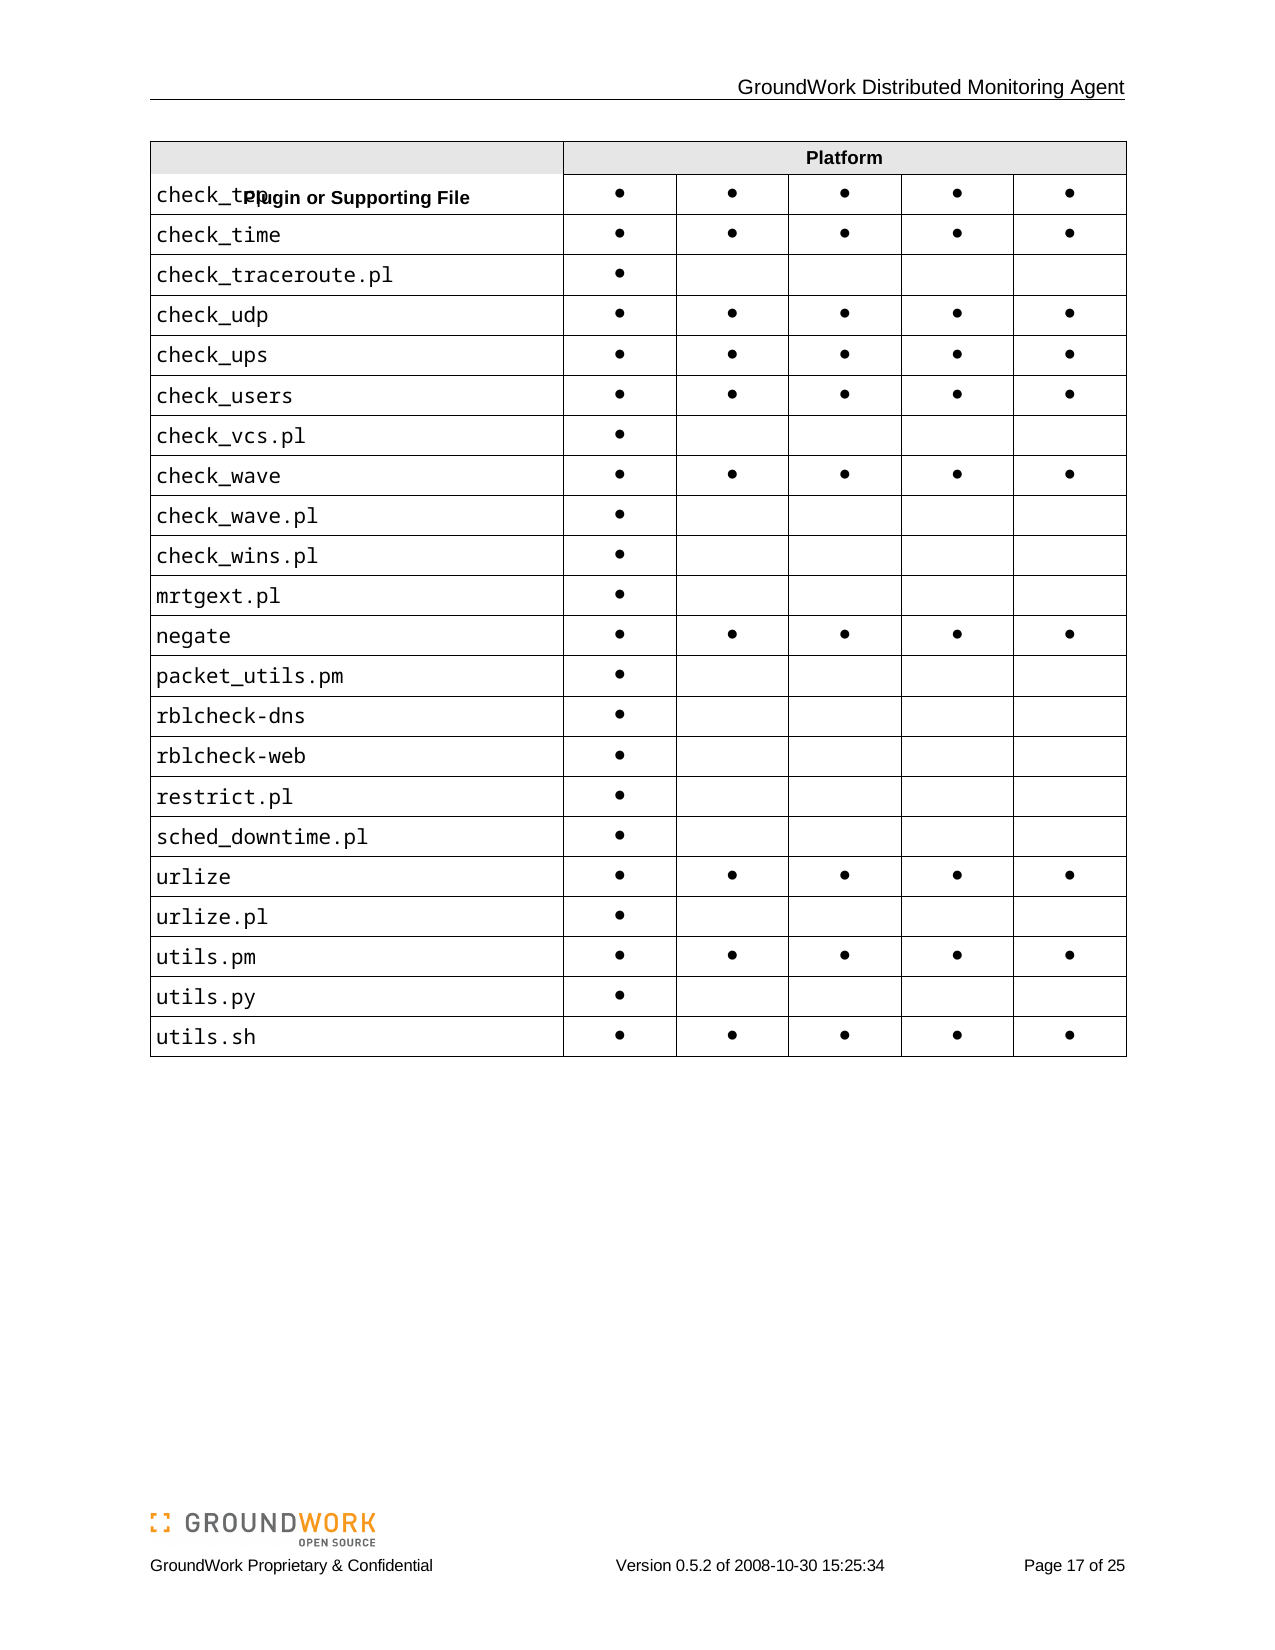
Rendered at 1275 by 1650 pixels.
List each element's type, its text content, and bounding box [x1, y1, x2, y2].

table_cell [677, 777, 788, 816]
table_cell mrtgext.pl [151, 576, 563, 615]
table_cell ● [902, 215, 1013, 254]
table_cell check_traceroute.pl [151, 255, 563, 294]
picture [150, 1512, 375, 1547]
table_cell ● [564, 977, 676, 1016]
table_cell ● [564, 616, 676, 655]
table_cell ● [1014, 175, 1126, 214]
table_cell ● [789, 175, 901, 214]
table_cell ● [564, 656, 676, 696]
table_cell [789, 255, 901, 294]
table_cell [902, 416, 1013, 455]
table_cell [902, 496, 1013, 535]
table_cell ● [564, 576, 676, 615]
table_cell ● [564, 897, 676, 936]
table_cell ● [902, 456, 1013, 495]
table_cell ● [789, 336, 901, 375]
table_cell [789, 817, 901, 856]
table_cell ● [1014, 937, 1126, 976]
table_cell [902, 977, 1013, 1016]
table_cell [677, 496, 788, 535]
table_cell ● [1014, 857, 1126, 896]
table_cell ● [789, 456, 901, 495]
table_cell ● [677, 616, 788, 655]
table_cell [789, 777, 901, 816]
table_cell ● [677, 376, 788, 415]
table_cell ● [789, 616, 901, 655]
table_cell ● [677, 937, 788, 976]
table_cell ● [1014, 336, 1126, 375]
table_cell ● [902, 857, 1013, 896]
table_cell urlize [151, 857, 563, 896]
table_header Plugin or Supporting File [151, 142, 563, 174]
table_cell ● [564, 255, 676, 294]
table_cell [1014, 576, 1126, 615]
table_cell [789, 697, 901, 736]
table_cell ● [564, 536, 676, 575]
table_cell [789, 897, 901, 936]
table_cell ● [789, 376, 901, 415]
table_cell ● [789, 857, 901, 896]
table_cell ● [564, 175, 676, 214]
table_cell [1014, 656, 1126, 696]
table_cell [789, 737, 901, 776]
table_cell [1014, 697, 1126, 736]
table_cell [677, 697, 788, 736]
table_cell [1014, 496, 1126, 535]
table_cell [1014, 536, 1126, 575]
table_cell ● [564, 1017, 676, 1056]
table_cell restrict.pl [151, 777, 563, 816]
table_cell ● [564, 697, 676, 736]
table_cell utils.pm [151, 937, 563, 976]
table_cell ● [564, 817, 676, 856]
table_cell ● [1014, 1017, 1126, 1056]
table_cell [789, 416, 901, 455]
table_cell [1014, 255, 1126, 294]
table_cell ● [677, 175, 788, 214]
table_cell [1014, 977, 1126, 1016]
table_cell ● [902, 296, 1013, 334]
table_cell packet_utils.pm [151, 656, 563, 696]
table_cell ● [902, 175, 1013, 214]
table_cell ● [564, 737, 676, 776]
table_cell ● [564, 376, 676, 415]
table_cell [1014, 817, 1126, 856]
table_cell [902, 656, 1013, 696]
table_cell ● [564, 456, 676, 495]
table_cell ● [902, 336, 1013, 375]
table_cell ● [564, 416, 676, 455]
table_cell [1014, 737, 1126, 776]
table_cell check_udp [151, 296, 563, 334]
table_cell ● [1014, 376, 1126, 415]
table_cell ● [564, 336, 676, 375]
table_cell [677, 416, 788, 455]
table_cell ● [1014, 215, 1126, 254]
table_cell ● [677, 296, 788, 334]
table_cell [1014, 897, 1126, 936]
table_cell check_ups [151, 336, 563, 375]
table_cell [902, 255, 1013, 294]
table_cell check_vcs.pl [151, 416, 563, 455]
table_cell ● [564, 215, 676, 254]
table_cell check_tcp [151, 174, 563, 214]
table_cell rblcheck-dns [151, 697, 563, 736]
table_cell negate [151, 616, 563, 655]
table_cell [902, 817, 1013, 856]
table_cell [902, 777, 1013, 816]
table_cell [1014, 777, 1126, 816]
table_cell [789, 977, 901, 1016]
table_cell ● [677, 215, 788, 254]
table_cell [902, 697, 1013, 736]
table_cell [789, 496, 901, 535]
table_cell ● [1014, 616, 1126, 655]
table_cell urlize.pl [151, 897, 563, 936]
table_cell ● [677, 336, 788, 375]
table_cell check_wins.pl [151, 536, 563, 575]
table_cell [677, 817, 788, 856]
table_cell [789, 656, 901, 696]
table_header Platform [564, 142, 1126, 174]
table_cell [789, 576, 901, 615]
table_cell ● [789, 1017, 901, 1056]
table_cell [677, 576, 788, 615]
table_cell check_wave.pl [151, 496, 563, 535]
table_cell ● [1014, 296, 1126, 334]
table_cell ● [902, 376, 1013, 415]
table_cell ● [564, 937, 676, 976]
table_cell [677, 737, 788, 776]
table_cell [902, 536, 1013, 575]
table_cell ● [789, 937, 901, 976]
table_cell [677, 656, 788, 696]
table_cell ● [902, 616, 1013, 655]
table_cell ● [564, 296, 676, 334]
table_cell check_wave [151, 456, 563, 495]
table_cell [902, 897, 1013, 936]
table_cell ● [902, 1017, 1013, 1056]
table_cell ● [789, 215, 901, 254]
table_cell ● [902, 937, 1013, 976]
table_cell ● [564, 857, 676, 896]
table_cell ● [677, 1017, 788, 1056]
table_cell check_users [151, 376, 563, 415]
table_cell [1014, 416, 1126, 455]
table_cell [677, 977, 788, 1016]
table_cell check_time [151, 215, 563, 254]
table_cell ● [677, 857, 788, 896]
table_cell ● [1014, 456, 1126, 495]
table_cell [902, 576, 1013, 615]
table_cell ● [677, 456, 788, 495]
table_cell ● [789, 296, 901, 334]
table_cell rblcheck-web [151, 737, 563, 776]
table_cell ● [564, 496, 676, 535]
table_cell [677, 255, 788, 294]
table_cell ● [564, 777, 676, 816]
table_cell [677, 897, 788, 936]
table_cell [677, 536, 788, 575]
table_cell sched_downtime.pl [151, 817, 563, 856]
table_cell [789, 536, 901, 575]
table_cell [902, 737, 1013, 776]
table_cell utils.sh [151, 1017, 563, 1056]
table_cell utils.py [151, 977, 563, 1016]
